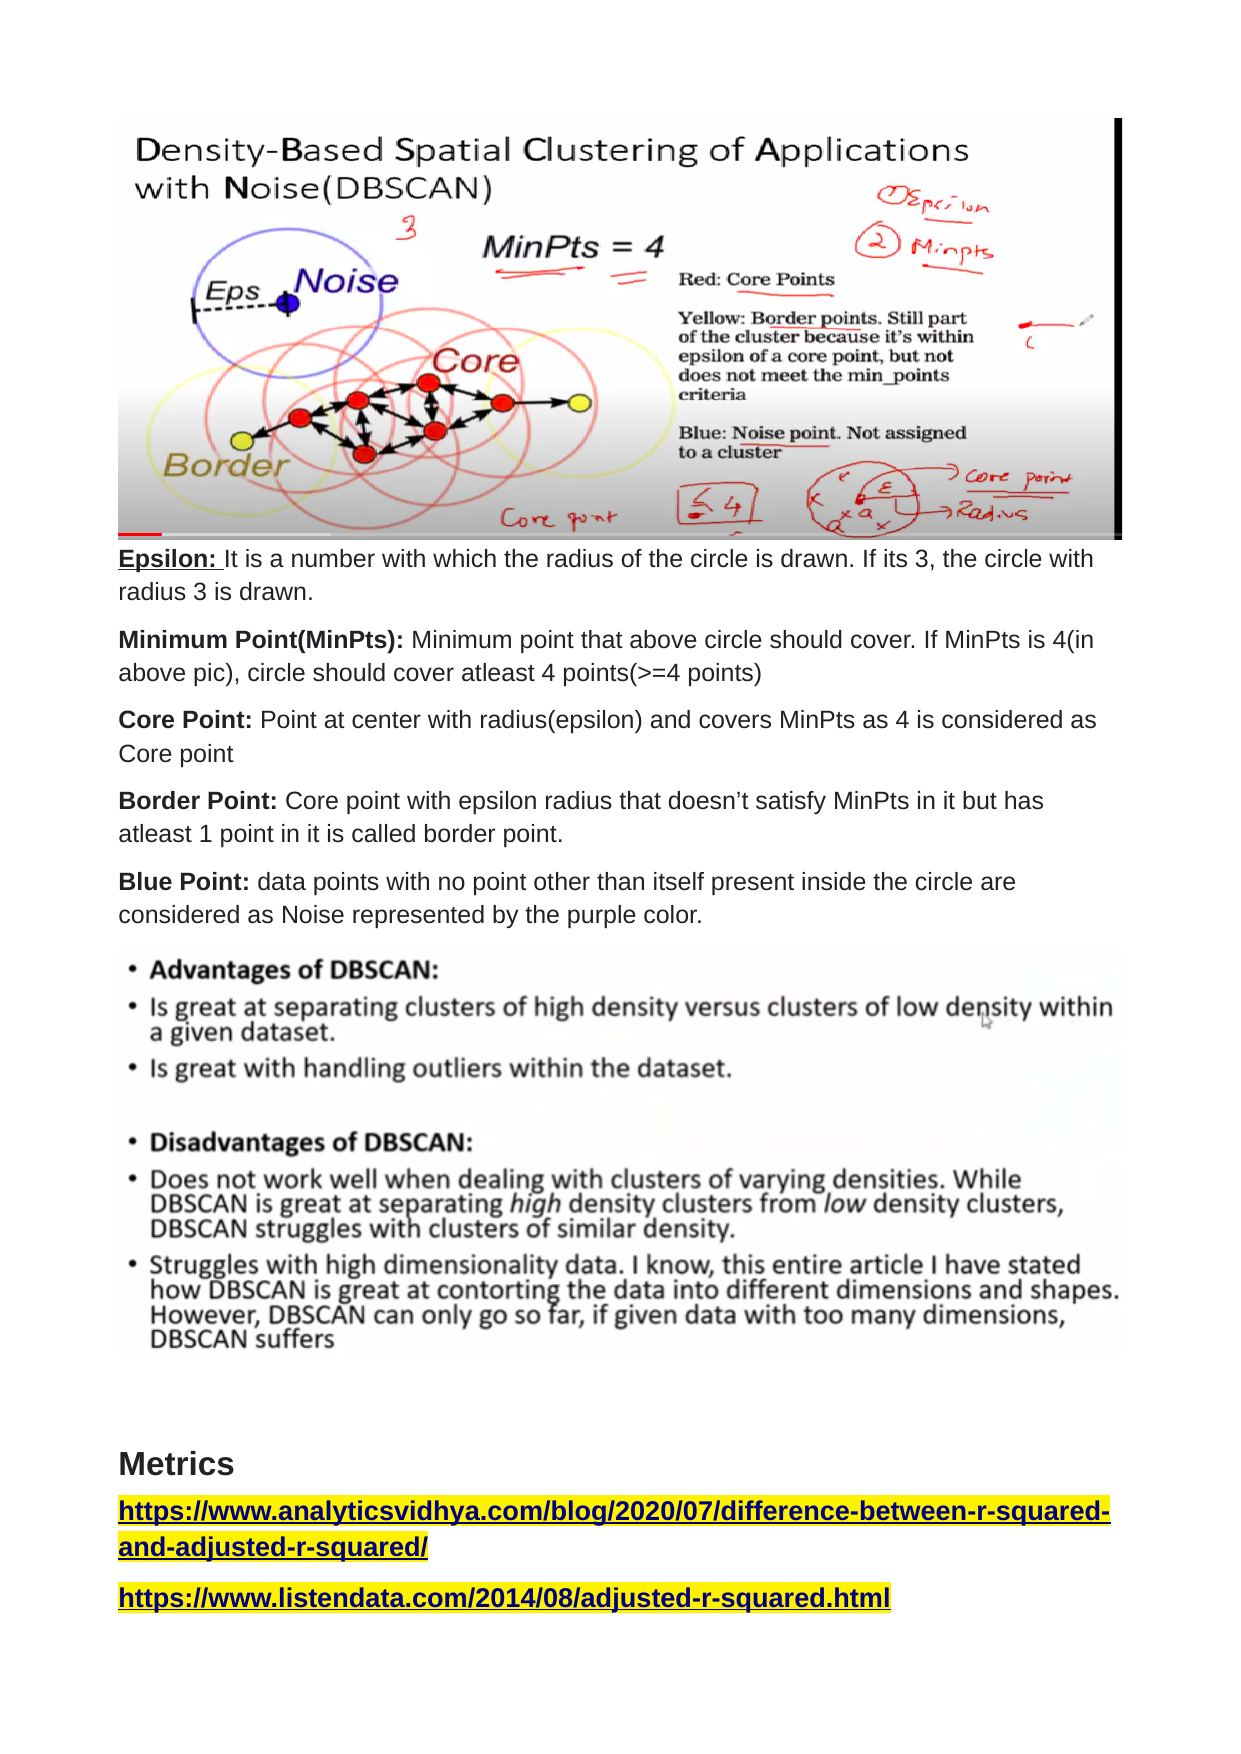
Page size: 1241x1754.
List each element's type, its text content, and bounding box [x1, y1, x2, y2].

text Core Point: Point at center with radius(epsilon) and covers MinPts as 4 is considered as Core point [118, 706, 1122, 767]
subtitle Metrics [118, 1444, 1122, 1483]
picture [118, 118, 1123, 540]
text Epsilon: It is a number with which the radius of the circle is drawn. If its 3, the circle with radius 3 is drawn. [118, 540, 1122, 606]
text Minimum Point(MinPts): Minimum point that above circle should cover. If MinPts is 4(in above pic), circle should cover atleast 4 points(>=4 points) [118, 625, 1122, 687]
text Blue Point: data points with no point other than itself present inside the circle are considered as Noise represented by the purple color. [118, 867, 1122, 928]
text https://www.analyticsvidhya.com/blog/2020/07/difference-between-r-squared-and-adjusted-r-squared/ [118, 1495, 1122, 1562]
picture [118, 947, 1123, 1355]
text Border Point: Core point with epsilon radius that doesn’t satisfy MinPts in it but has atleast 1 point in it is called border point. [118, 786, 1122, 848]
text https://www.listendata.com/2014/08/adjusted-r-squared.html [118, 1582, 1122, 1613]
